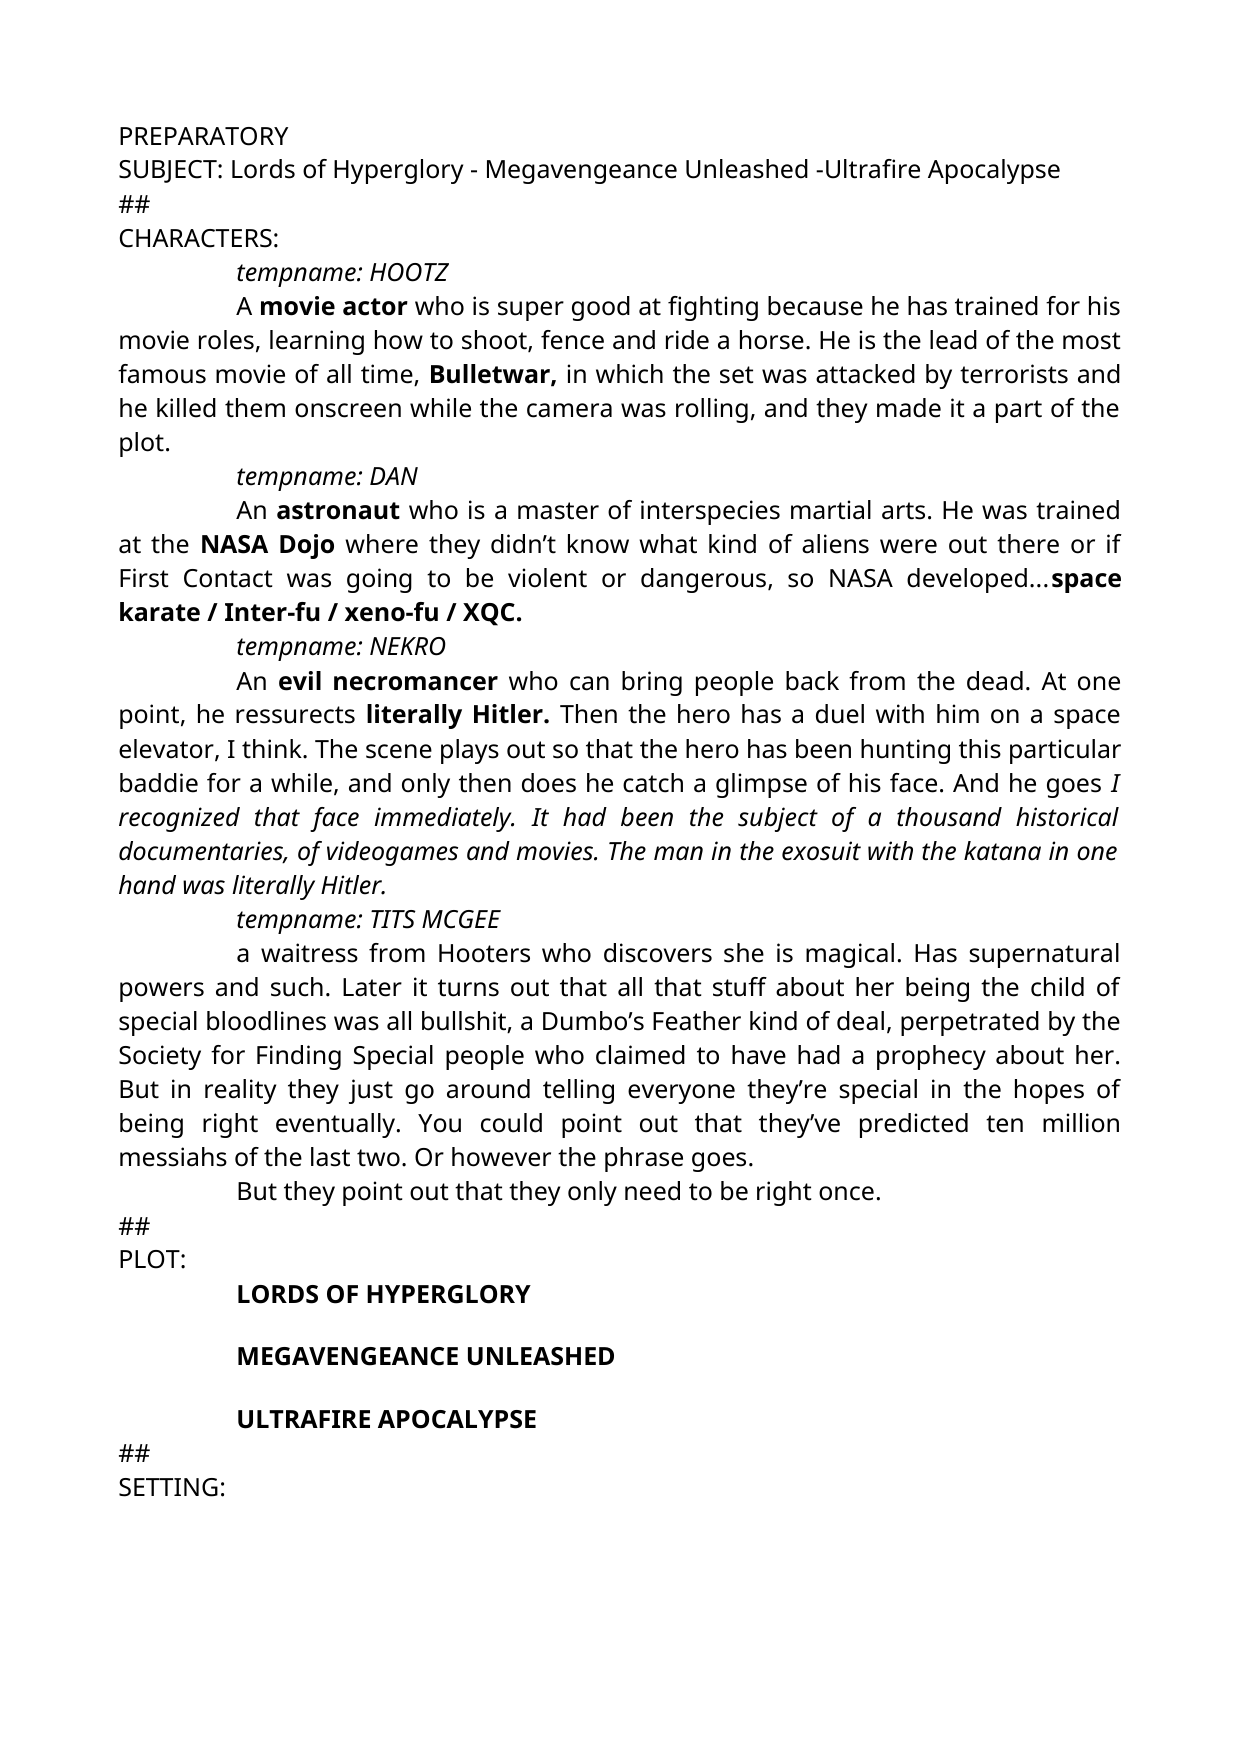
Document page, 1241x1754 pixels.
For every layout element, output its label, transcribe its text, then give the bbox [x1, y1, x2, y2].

text But they point out that they only need to be right once. [118, 1174, 1122, 1208]
text a waitress from Hooters who discovers she is magical. Has supernatural powers and such. Later it turns out that all that stuff about her being the child of special bloodlines was all bullshit, a Dumbo’s Feather kind of deal, perpetrated by the Society for Finding Special people who claimed to have had a prophecy about her. But in reality they just go around telling everyone they’re special in the hopes of being right eventually. You could point out that they’ve predicted ten million messiahs of the last two. Or however the phrase goes. [118, 936, 1122, 1174]
text tempname: NEKRO [118, 629, 1122, 663]
text ## [118, 186, 1122, 220]
text LORDS OF HYPERGLORY [118, 1276, 1122, 1310]
text CHARACTERS: [118, 220, 1122, 254]
text PLOT: [118, 1242, 1122, 1276]
text SETTING: [118, 1470, 1122, 1504]
text tempname: HOOTZ [118, 254, 1122, 288]
text ## [118, 1436, 1122, 1470]
text tempname: DAN [118, 459, 1122, 493]
text PREPARATORY [118, 118, 1122, 152]
text tempname: TITS MCGEE [118, 902, 1122, 936]
text MEGAVENGEANCE UNLEASHED [118, 1339, 1122, 1373]
text A movie actor who is super good at fighting because he has trained for his movie roles, learning how to shoot, fence and ride a horse. He is the lead of the most famous movie of all time, Bulletwar, in which the set was attacked by terrorists and he killed them onscreen while the camera was rolling, and they made it a part of the plot. [118, 288, 1122, 459]
text ## [118, 1208, 1122, 1242]
text An astronaut who is a master of interspecies martial arts. He was trained at the NASA Dojo where they didn’t know what kind of aliens were out there or if First Contact was going to be violent or dangerous, so NASA developed...space karate / Inter-fu / xeno-fu / XQC. [118, 493, 1122, 629]
text ULTRAFIRE APOCALYPSE [118, 1402, 1122, 1436]
text SUBJECT: Lords of Hyperglory - Megavengeance Unleashed -Ultrafire Apocalypse [118, 152, 1122, 186]
text An evil necromancer who can bring people back from the dead. At one point, he ressurects literally Hitler. Then the hero has a duel with him on a space elevator, I think. The scene plays out so that the hero has been hunting this particular baddie for a while, and only then does he catch a glimpse of his face. And he goes I recognized that face immediately. It had been the subject of a thousand historical documentaries, of videogames and movies. The man in the exosuit with the katana in one hand was literally Hitler. [118, 663, 1122, 902]
